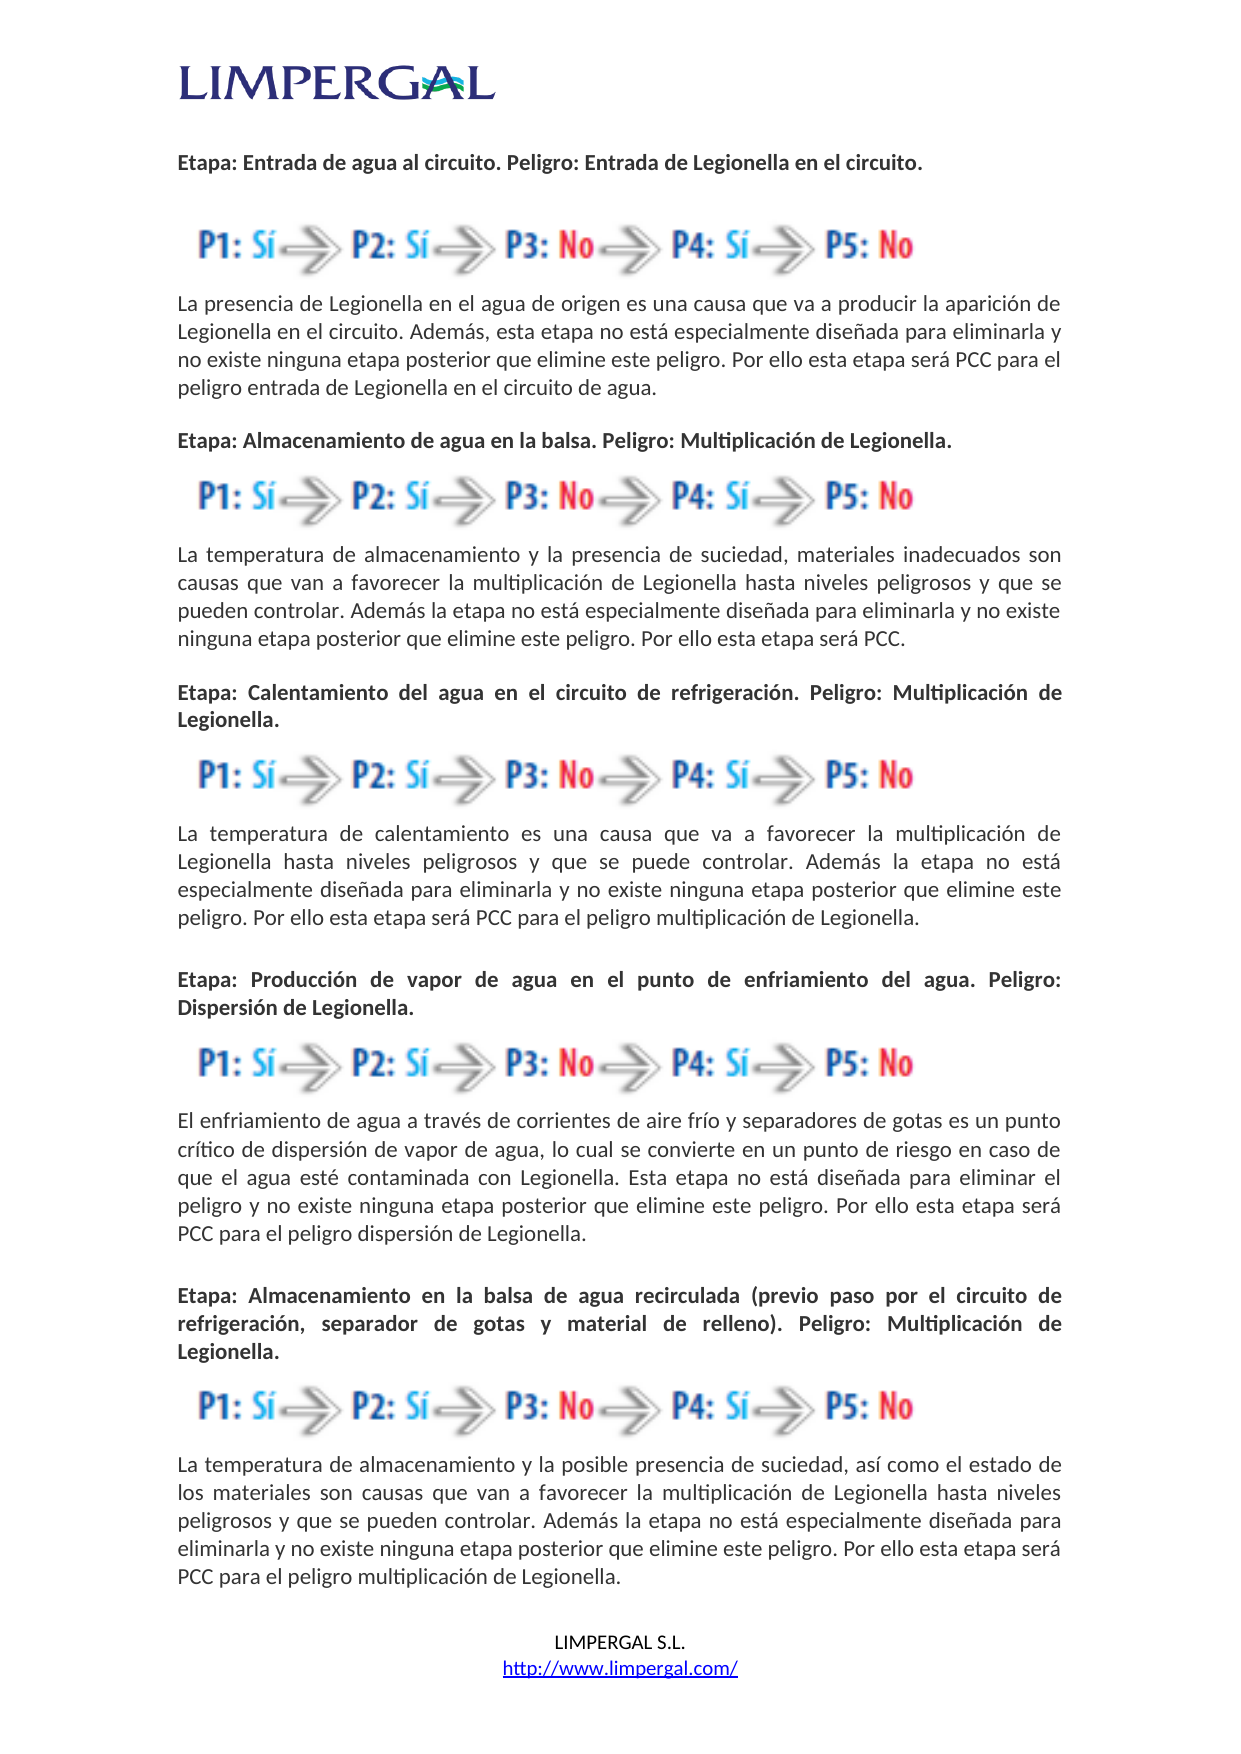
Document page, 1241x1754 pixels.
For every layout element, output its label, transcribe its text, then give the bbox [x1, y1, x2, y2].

picture [177, 44, 498, 103]
text La presencia de Legionella en el agua de origen es una causa que va a producir la aparición de Legionella en el circuito. Además, esta etapa no está especialmente diseñada para eliminarla y no existe ninguna etapa posterior que elimine este peligro. Por ello esta etapa será PCC para el peligro entrada de Legionella en el circuito de agua. [177, 289, 1063, 401]
text El enfriamiento de agua a través de corrientes de aire frío y separadores de gotas es un punto crítico de dispersión de vapor de agua, lo cual se convierte en un punto de riesgo en caso de que el agua esté contaminada con Legionella. Esta etapa no está diseñada para eliminar el peligro y no existe ninguna etapa posterior que elimine este peligro. Por ello esta etapa será PCC para el peligro dispersión de Legionella. [177, 1107, 1063, 1247]
text Etapa: Almacenamiento de agua en la balsa. Peligro: Multiplicación de Legionella. [177, 427, 1063, 455]
text La temperatura de calentamiento es una causa que va a favorecer la multiplicación de Legionella hasta niveles peligrosos y que se puede controlar. Además la etapa no está especialmente diseñada para eliminarla y no existe ninguna etapa posterior que elimine este peligro. Por ello esta etapa será PCC para el peligro multiplicación de Legionella. [177, 819, 1063, 931]
text Etapa: Almacenamiento en la balsa de agua recirculada (previo paso por el circuito de refrigeración, separador de gotas y material de relleno). Peligro: Multiplicación de Legionella. [177, 1281, 1063, 1365]
text La temperatura de almacenamiento y la presencia de suciedad, materiales inadecuados son causas que van a favorecer la multiplicación de Legionella hasta niveles peligrosos y que se pueden controlar. Además la etapa no está especialmente diseñada para eliminarla y no existe ninguna etapa posterior que elimine este peligro. Por ello esta etapa será PCC. [177, 540, 1063, 652]
text La temperatura de almacenamiento y la posible presencia de suciedad, así como el estado de los materiales son causas que van a favorecer la multiplicación de Legionella hasta niveles peligrosos y que se pueden controlar. Además la etapa no está especialmente diseñada para eliminarla y no existe ninguna etapa posterior que elimine este peligro. Por ello esta etapa será PCC para el peligro multiplicación de Legionella. [177, 1450, 1063, 1590]
text Etapa: Calentamiento del agua en el circuito de refrigeración. Peligro: Multiplicación de Legionella. [177, 678, 1063, 734]
text Etapa: Producción de vapor de agua en el punto de enfriamiento del agua. Peligro: Dispersión de Legionella. [177, 965, 1063, 1021]
text Etapa: Entrada de agua al circuito. Peligro: Entrada de Legionella en el circuito. [177, 148, 1063, 176]
